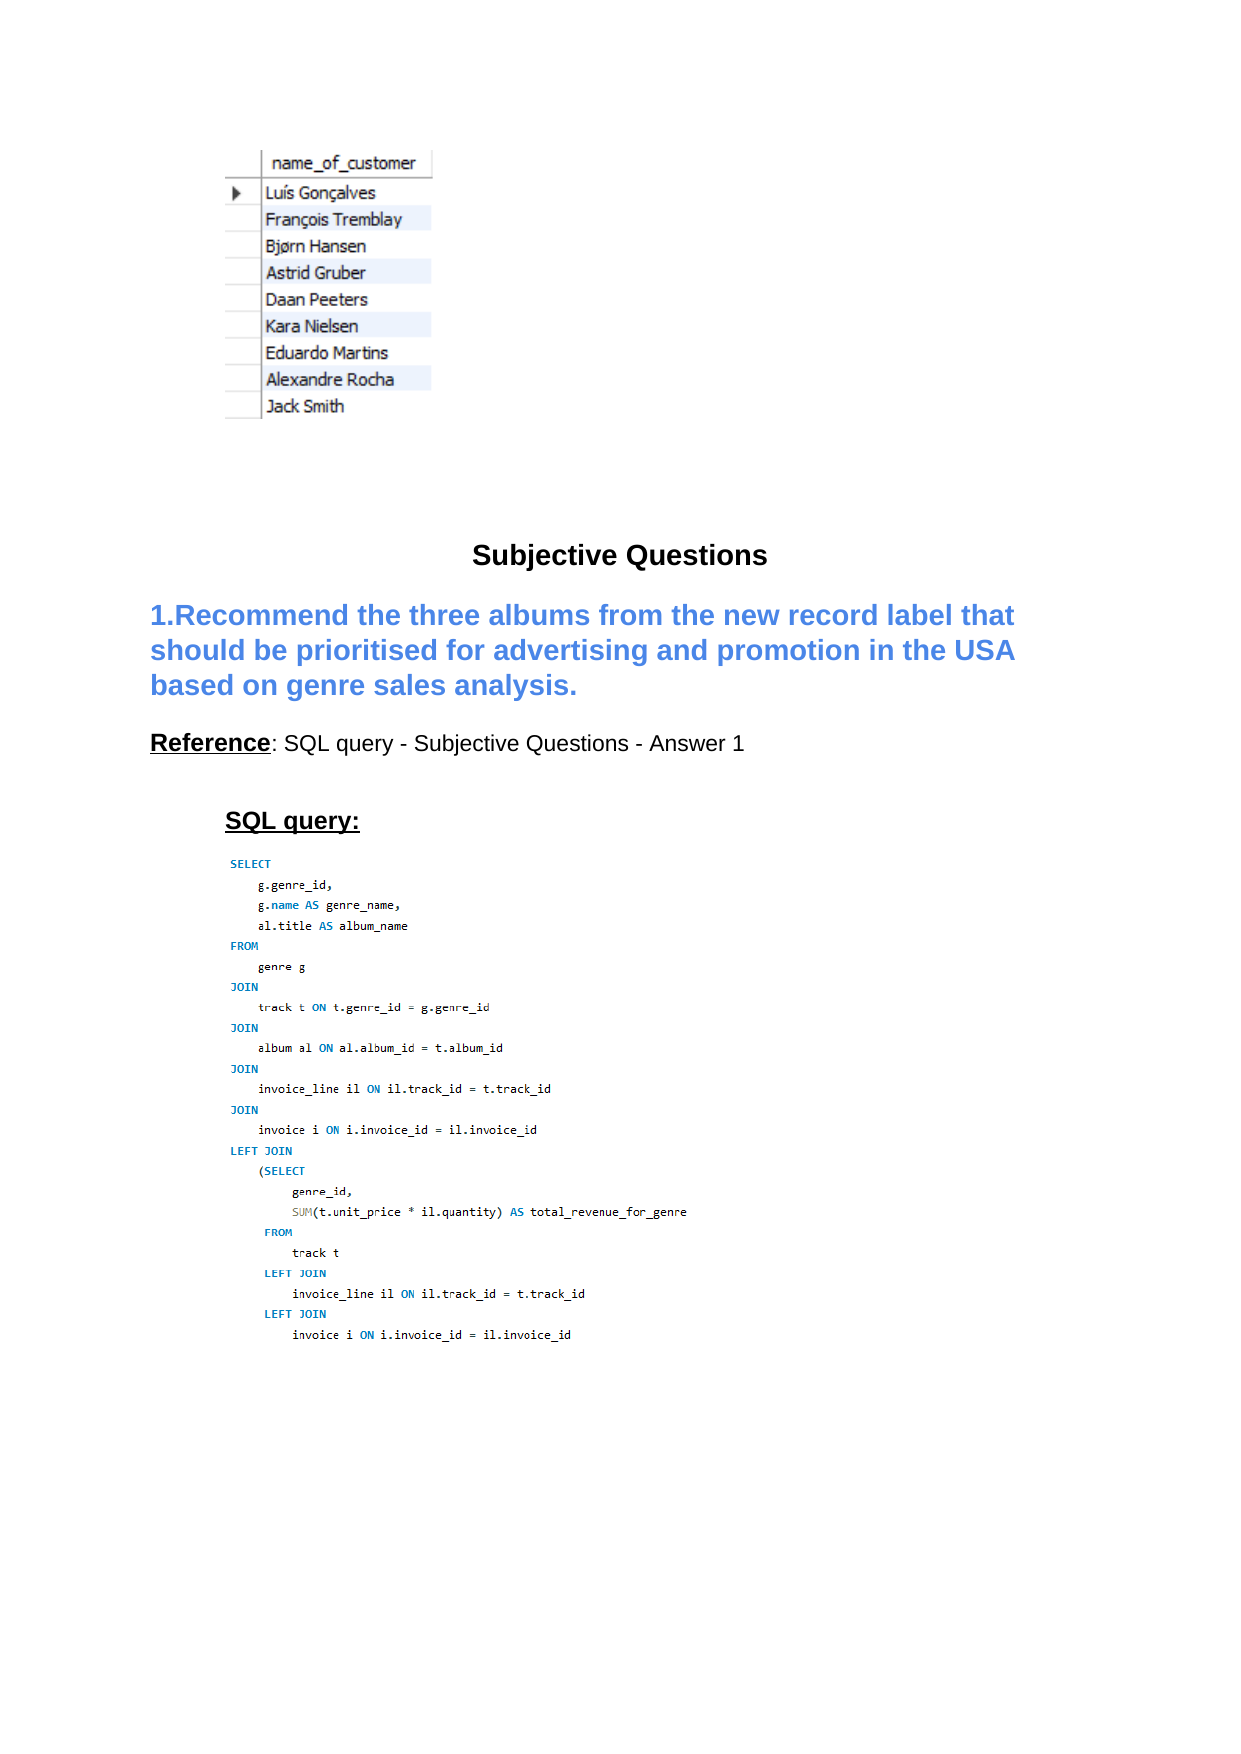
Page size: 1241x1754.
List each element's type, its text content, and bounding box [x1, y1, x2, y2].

text 1.Recommend the three albums from the new record label that should be prioritised for advertising and promotion in the USA based on genre sales analysis. [150, 598, 1090, 701]
text Subjective Questions [150, 538, 1090, 572]
picture [225, 150, 433, 419]
text Reference: SQL query - Subjective Questions - Answer 1 [150, 727, 1090, 756]
picture [225, 855, 1166, 1346]
text SQL query: [225, 806, 1090, 835]
